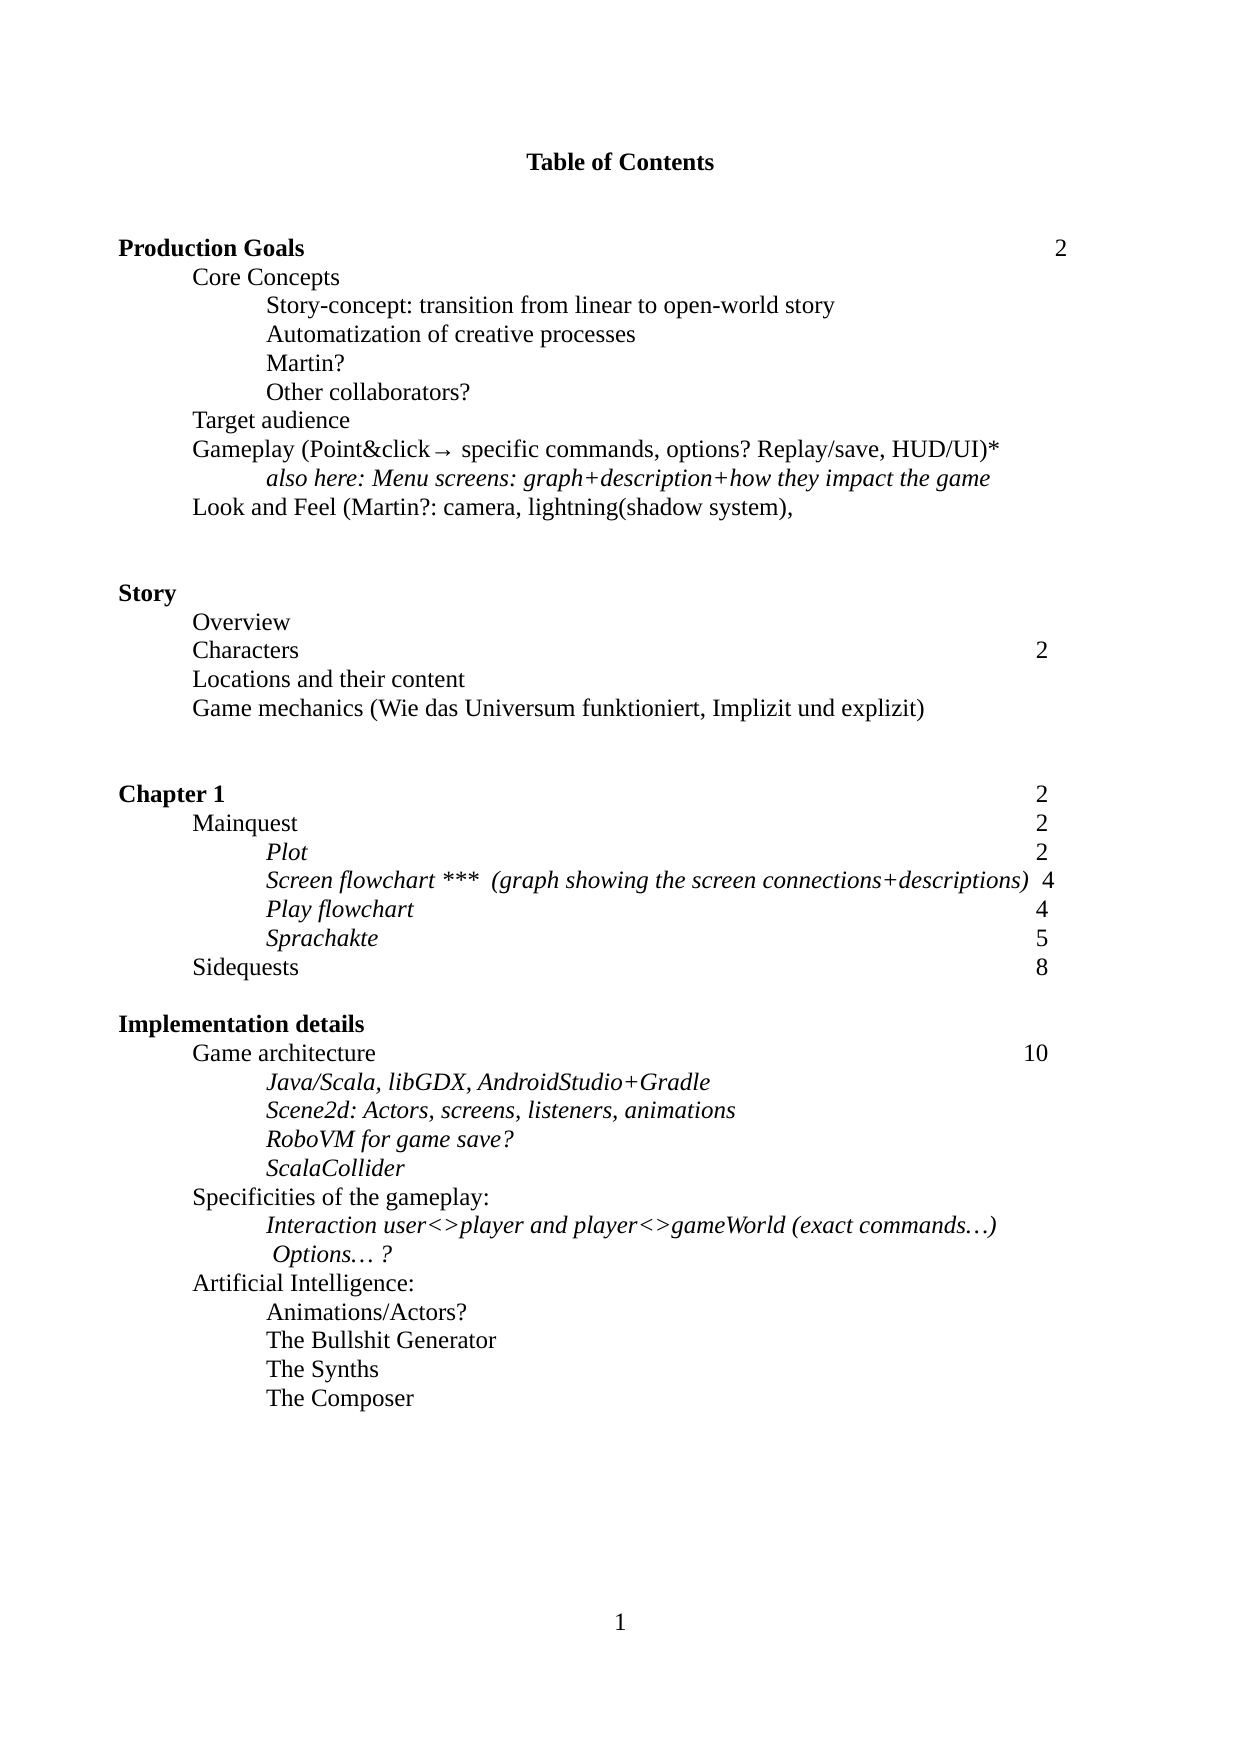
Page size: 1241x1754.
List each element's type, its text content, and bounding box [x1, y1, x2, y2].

text Martin? [118, 348, 1122, 377]
text Chapter 1 2 [118, 779, 1122, 808]
text Interaction user<>player and player<>gameWorld (exact commands…) [118, 1211, 1122, 1239]
text Target audience [118, 406, 1122, 434]
text Characters 2 [118, 636, 1122, 664]
text The Composer [118, 1383, 1122, 1412]
text Java/Scala, libGDX, AndroidStudio+Gradle [118, 1067, 1122, 1096]
text also here: Menu screens: graph+description+how they impact the game [118, 463, 1122, 492]
text Production Goals 2 [118, 233, 1122, 262]
text Table of Contents [118, 147, 1122, 176]
text The Synths [118, 1354, 1122, 1383]
text Sidequests 8 [118, 952, 1122, 981]
text Screen flowchart *** (graph showing the screen connections+descriptions) 4 [118, 866, 1122, 894]
text Sprachakte 5 [118, 923, 1122, 952]
text Mainquest 2 [118, 808, 1122, 837]
text Game mechanics (Wie das Universum funktioniert, Implizit und explizit) [118, 693, 1122, 722]
text Options… ? [118, 1239, 1122, 1268]
text Locations and their content [118, 664, 1122, 693]
text Play flowchart 4 [118, 894, 1122, 923]
text Story [118, 578, 1122, 607]
text Implementation details [118, 1009, 1122, 1038]
text Core Concepts [118, 262, 1122, 291]
text The Bullshit Generator [118, 1326, 1122, 1354]
text Story-concept: transition from linear to open-world story [118, 291, 1122, 319]
text Scene2d: Actors, screens, listeners, animations [118, 1096, 1122, 1124]
text Other collaborators? [118, 377, 1122, 406]
text Automatization of creative processes [118, 319, 1122, 348]
text Game architecture 10 [118, 1038, 1122, 1067]
text Animations/Actors? [118, 1297, 1122, 1326]
text ScalaCollider [118, 1153, 1122, 1182]
text Overview [118, 607, 1122, 636]
text Specificities of the gameplay: [118, 1182, 1122, 1211]
text Artificial Intelligence: [118, 1268, 1122, 1297]
text Gameplay (Point&click→ specific commands, options? Replay/save, HUD/UI)* [118, 434, 1122, 463]
text Plot 2 [118, 837, 1122, 866]
text Look and Feel (Martin?: camera, lightning(shadow system), [118, 492, 1122, 521]
text RoboVM for game save? [118, 1124, 1122, 1153]
